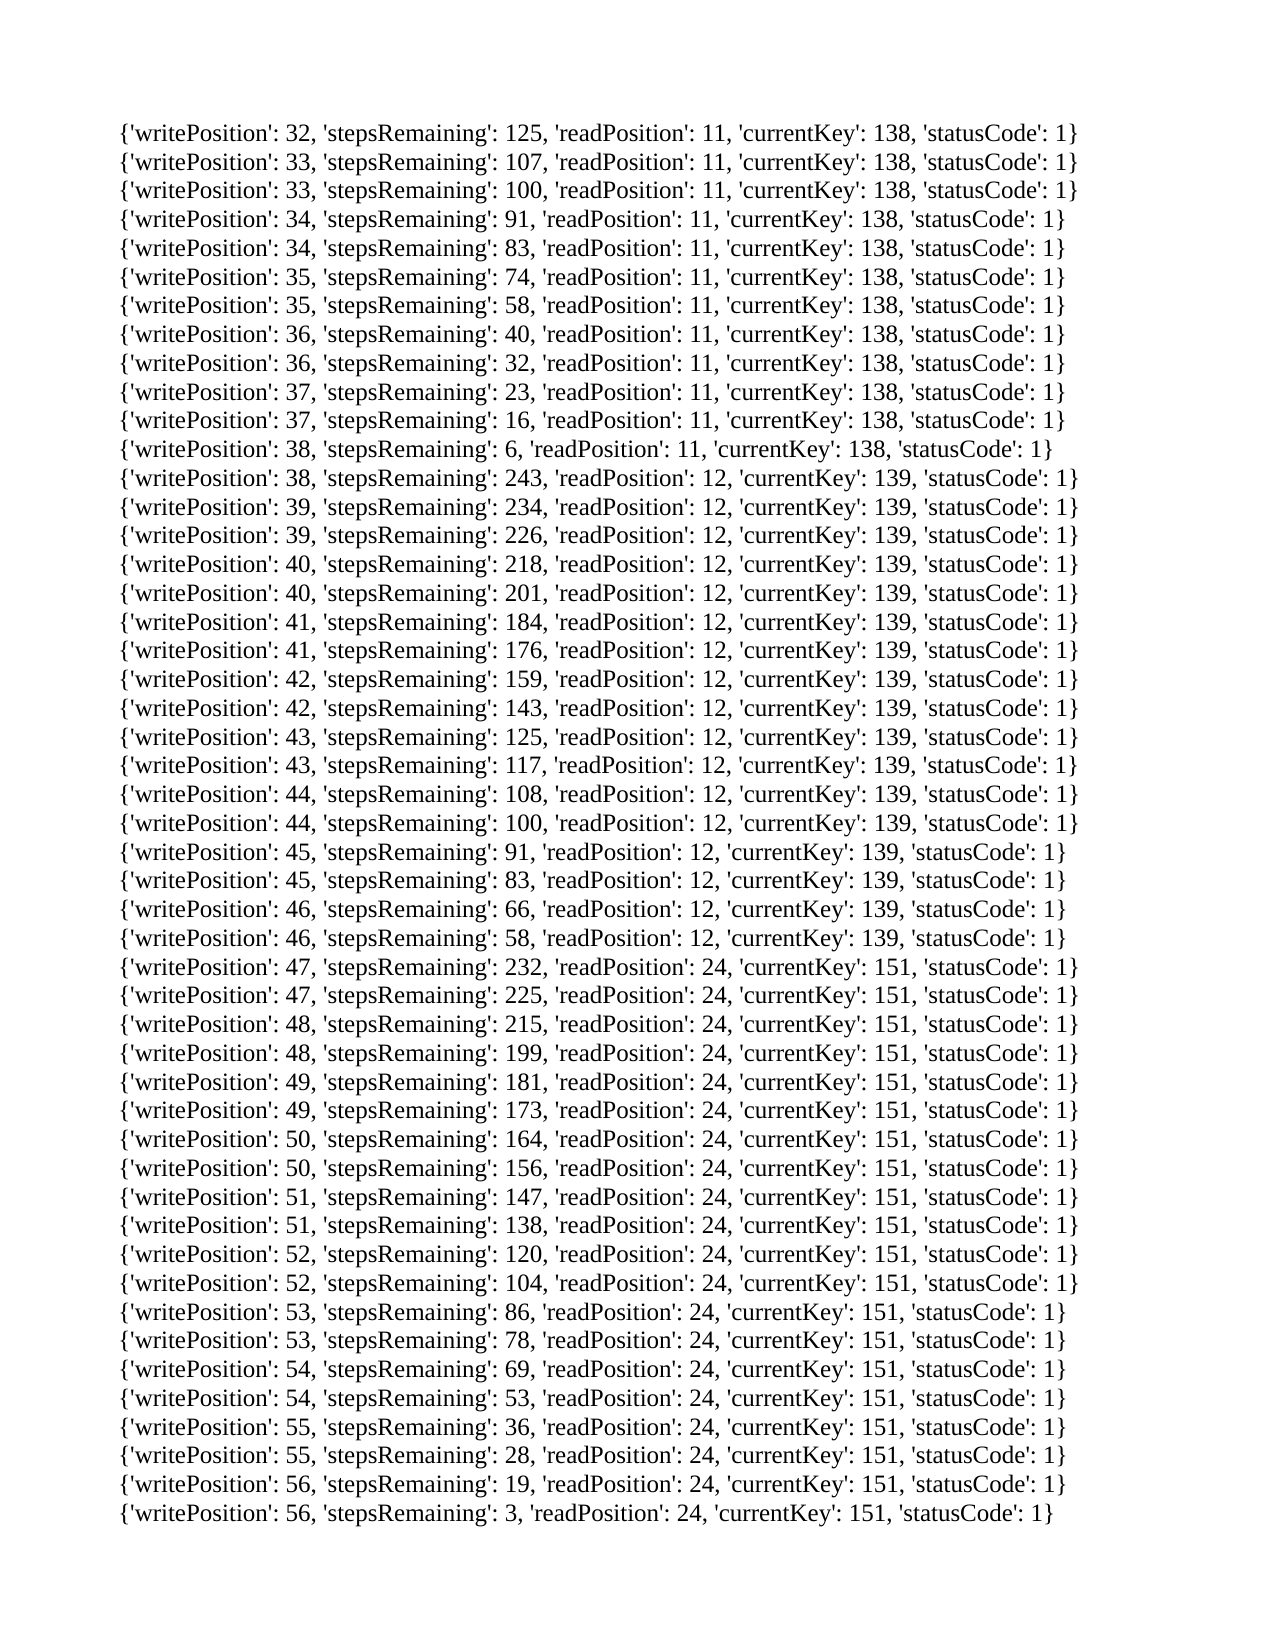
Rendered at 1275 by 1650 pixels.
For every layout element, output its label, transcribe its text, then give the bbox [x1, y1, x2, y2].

text {'writePosition': 33, 'stepsRemaining': 100, 'readPosition': 11, 'currentKey': 138, 'statusCode': 1} [118, 176, 1157, 204]
text {'writePosition': 49, 'stepsRemaining': 173, 'readPosition': 24, 'currentKey': 151, 'statusCode': 1} [118, 1096, 1157, 1124]
text {'writePosition': 47, 'stepsRemaining': 225, 'readPosition': 24, 'currentKey': 151, 'statusCode': 1} [118, 981, 1157, 1009]
text {'writePosition': 48, 'stepsRemaining': 215, 'readPosition': 24, 'currentKey': 151, 'statusCode': 1} [118, 1009, 1157, 1038]
text {'writePosition': 44, 'stepsRemaining': 100, 'readPosition': 12, 'currentKey': 139, 'statusCode': 1} [118, 808, 1157, 837]
text {'writePosition': 42, 'stepsRemaining': 159, 'readPosition': 12, 'currentKey': 139, 'statusCode': 1} [118, 664, 1157, 693]
text {'writePosition': 47, 'stepsRemaining': 232, 'readPosition': 24, 'currentKey': 151, 'statusCode': 1} [118, 952, 1157, 981]
text {'writePosition': 45, 'stepsRemaining': 83, 'readPosition': 12, 'currentKey': 139, 'statusCode': 1} [118, 866, 1157, 894]
text {'writePosition': 54, 'stepsRemaining': 69, 'readPosition': 24, 'currentKey': 151, 'statusCode': 1} [118, 1354, 1157, 1383]
text {'writePosition': 38, 'stepsRemaining': 243, 'readPosition': 12, 'currentKey': 139, 'statusCode': 1} [118, 463, 1157, 492]
text {'writePosition': 56, 'stepsRemaining': 3, 'readPosition': 24, 'currentKey': 151, 'statusCode': 1} [118, 1498, 1157, 1527]
text {'writePosition': 56, 'stepsRemaining': 19, 'readPosition': 24, 'currentKey': 151, 'statusCode': 1} [118, 1469, 1157, 1498]
text {'writePosition': 45, 'stepsRemaining': 91, 'readPosition': 12, 'currentKey': 139, 'statusCode': 1} [118, 837, 1157, 866]
text {'writePosition': 33, 'stepsRemaining': 107, 'readPosition': 11, 'currentKey': 138, 'statusCode': 1} [118, 147, 1157, 176]
text {'writePosition': 40, 'stepsRemaining': 218, 'readPosition': 12, 'currentKey': 139, 'statusCode': 1} [118, 549, 1157, 578]
text {'writePosition': 37, 'stepsRemaining': 16, 'readPosition': 11, 'currentKey': 138, 'statusCode': 1} [118, 406, 1157, 434]
text {'writePosition': 41, 'stepsRemaining': 176, 'readPosition': 12, 'currentKey': 139, 'statusCode': 1} [118, 636, 1157, 664]
text {'writePosition': 34, 'stepsRemaining': 83, 'readPosition': 11, 'currentKey': 138, 'statusCode': 1} [118, 233, 1157, 262]
text {'writePosition': 48, 'stepsRemaining': 199, 'readPosition': 24, 'currentKey': 151, 'statusCode': 1} [118, 1038, 1157, 1067]
text {'writePosition': 50, 'stepsRemaining': 164, 'readPosition': 24, 'currentKey': 151, 'statusCode': 1} [118, 1124, 1157, 1153]
text {'writePosition': 46, 'stepsRemaining': 66, 'readPosition': 12, 'currentKey': 139, 'statusCode': 1} [118, 894, 1157, 923]
text {'writePosition': 37, 'stepsRemaining': 23, 'readPosition': 11, 'currentKey': 138, 'statusCode': 1} [118, 377, 1157, 406]
text {'writePosition': 52, 'stepsRemaining': 120, 'readPosition': 24, 'currentKey': 151, 'statusCode': 1} [118, 1239, 1157, 1268]
text {'writePosition': 39, 'stepsRemaining': 226, 'readPosition': 12, 'currentKey': 139, 'statusCode': 1} [118, 521, 1157, 549]
text {'writePosition': 40, 'stepsRemaining': 201, 'readPosition': 12, 'currentKey': 139, 'statusCode': 1} [118, 578, 1157, 607]
text {'writePosition': 32, 'stepsRemaining': 125, 'readPosition': 11, 'currentKey': 138, 'statusCode': 1} [118, 118, 1157, 147]
text {'writePosition': 44, 'stepsRemaining': 108, 'readPosition': 12, 'currentKey': 139, 'statusCode': 1} [118, 779, 1157, 808]
text {'writePosition': 54, 'stepsRemaining': 53, 'readPosition': 24, 'currentKey': 151, 'statusCode': 1} [118, 1383, 1157, 1412]
text {'writePosition': 49, 'stepsRemaining': 181, 'readPosition': 24, 'currentKey': 151, 'statusCode': 1} [118, 1067, 1157, 1096]
text {'writePosition': 36, 'stepsRemaining': 40, 'readPosition': 11, 'currentKey': 138, 'statusCode': 1} [118, 319, 1157, 348]
text {'writePosition': 43, 'stepsRemaining': 125, 'readPosition': 12, 'currentKey': 139, 'statusCode': 1} [118, 722, 1157, 751]
text {'writePosition': 51, 'stepsRemaining': 147, 'readPosition': 24, 'currentKey': 151, 'statusCode': 1} [118, 1182, 1157, 1211]
text {'writePosition': 39, 'stepsRemaining': 234, 'readPosition': 12, 'currentKey': 139, 'statusCode': 1} [118, 492, 1157, 521]
text {'writePosition': 36, 'stepsRemaining': 32, 'readPosition': 11, 'currentKey': 138, 'statusCode': 1} [118, 348, 1157, 377]
text {'writePosition': 53, 'stepsRemaining': 78, 'readPosition': 24, 'currentKey': 151, 'statusCode': 1} [118, 1326, 1157, 1354]
text {'writePosition': 38, 'stepsRemaining': 6, 'readPosition': 11, 'currentKey': 138, 'statusCode': 1} [118, 434, 1157, 463]
text {'writePosition': 43, 'stepsRemaining': 117, 'readPosition': 12, 'currentKey': 139, 'statusCode': 1} [118, 751, 1157, 779]
text {'writePosition': 41, 'stepsRemaining': 184, 'readPosition': 12, 'currentKey': 139, 'statusCode': 1} [118, 607, 1157, 636]
text {'writePosition': 51, 'stepsRemaining': 138, 'readPosition': 24, 'currentKey': 151, 'statusCode': 1} [118, 1211, 1157, 1239]
text {'writePosition': 52, 'stepsRemaining': 104, 'readPosition': 24, 'currentKey': 151, 'statusCode': 1} [118, 1268, 1157, 1297]
text {'writePosition': 35, 'stepsRemaining': 74, 'readPosition': 11, 'currentKey': 138, 'statusCode': 1} [118, 262, 1157, 291]
text {'writePosition': 55, 'stepsRemaining': 36, 'readPosition': 24, 'currentKey': 151, 'statusCode': 1} [118, 1412, 1157, 1441]
text {'writePosition': 55, 'stepsRemaining': 28, 'readPosition': 24, 'currentKey': 151, 'statusCode': 1} [118, 1441, 1157, 1469]
text {'writePosition': 46, 'stepsRemaining': 58, 'readPosition': 12, 'currentKey': 139, 'statusCode': 1} [118, 923, 1157, 952]
text {'writePosition': 34, 'stepsRemaining': 91, 'readPosition': 11, 'currentKey': 138, 'statusCode': 1} [118, 204, 1157, 233]
text {'writePosition': 42, 'stepsRemaining': 143, 'readPosition': 12, 'currentKey': 139, 'statusCode': 1} [118, 693, 1157, 722]
text {'writePosition': 50, 'stepsRemaining': 156, 'readPosition': 24, 'currentKey': 151, 'statusCode': 1} [118, 1153, 1157, 1182]
text {'writePosition': 35, 'stepsRemaining': 58, 'readPosition': 11, 'currentKey': 138, 'statusCode': 1} [118, 291, 1157, 319]
text {'writePosition': 53, 'stepsRemaining': 86, 'readPosition': 24, 'currentKey': 151, 'statusCode': 1} [118, 1297, 1157, 1326]
